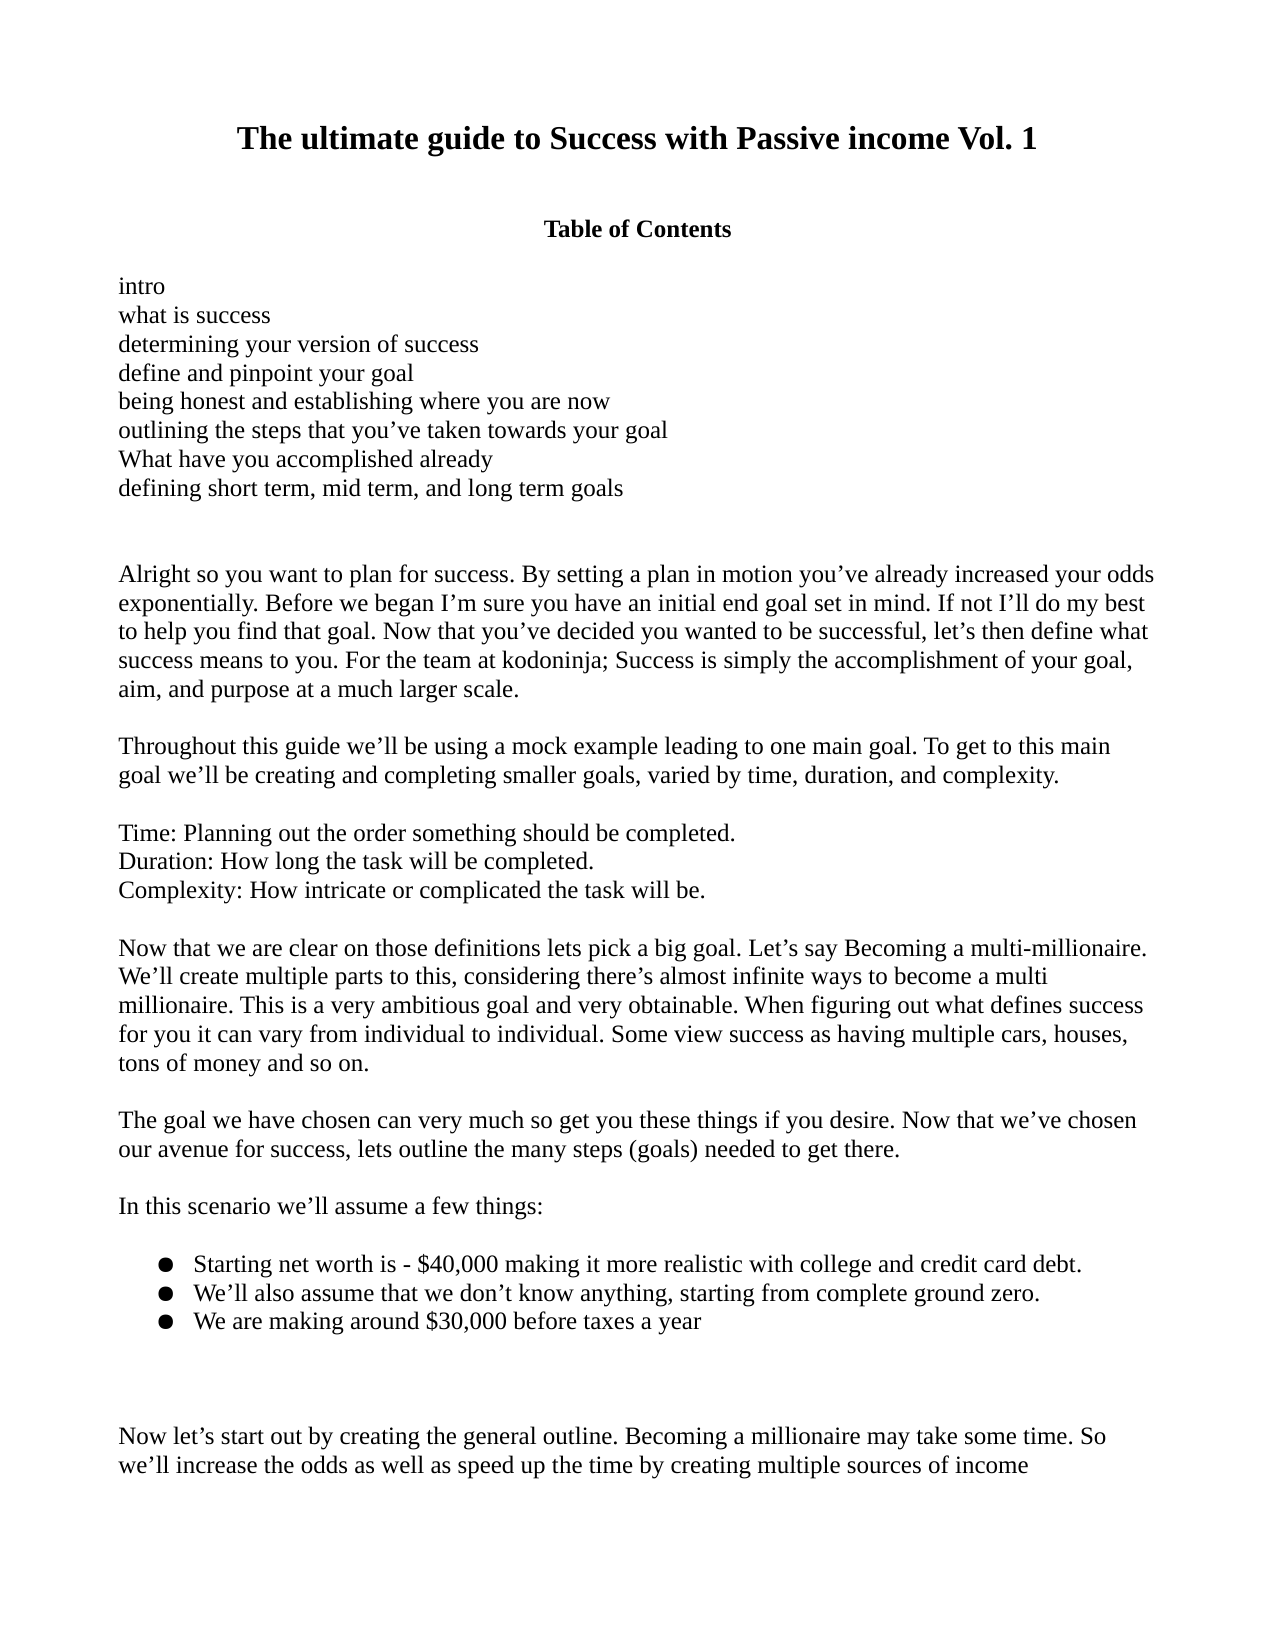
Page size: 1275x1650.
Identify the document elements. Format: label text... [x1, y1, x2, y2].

text Duration: How long the task will be completed. [118, 846, 1157, 875]
text Now that we are clear on those definitions lets pick a big goal. Let’s say Becoming a multi-millionaire. We’ll create multiple parts to this, considering there’s almost infinite ways to become a multi millionaire. This is a very ambitious goal and very obtainable. When figuring out what defines success for you it can vary from individual to individual. Some view success as having multiple cars, houses, tons of money and so on. [118, 933, 1157, 1076]
text Alright so you want to plan for success. By setting a plan in motion you’ve already increased your odds exponentially. Before we began I’m sure you have an initial end goal set in mind. If not I’ll do my best to help you find that goal. Now that you’ve decided you wanted to be successful, let’s then define what success means to you. For the team at kodoninja; Success is simply the accomplishment of your goal, aim, and purpose at a much larger scale. [118, 559, 1157, 703]
list We’ll also assume that we don’t know anything, starting from complete ground zero. [156, 1278, 1157, 1306]
text being honest and establishing where you are now [118, 386, 1157, 415]
list Starting net worth is - $40,000 making it more realistic with college and credit card debt. [156, 1249, 1157, 1278]
text The ultimate guide to Success with Passive income Vol. 1 [118, 118, 1157, 156]
text In this scenario we’ll assume a few things: [118, 1191, 1157, 1220]
text intro [118, 271, 1157, 300]
text The goal we have chosen can very much so get you these things if you desire. Now that we’ve chosen our avenue for success, lets outline the many steps (goals) needed to get there. [118, 1105, 1157, 1163]
text what is success [118, 300, 1157, 329]
list We are making around $30,000 before taxes a year [156, 1306, 1157, 1335]
text defining short term, mid term, and long term goals [118, 473, 1157, 501]
text Throughout this guide we’ll be using a mock example leading to one main goal. To get to this main goal we’ll be creating and completing smaller goals, varied by time, duration, and complexity. [118, 731, 1157, 789]
text Complexity: How intricate or complicated the task will be. [118, 875, 1157, 904]
text Time: Planning out the order something should be completed. [118, 818, 1157, 846]
text Now let’s start out by creating the general outline. Becoming a millionaire may take some time. So we’ll increase the odds as well as speed up the time by creating multiple sources of income [118, 1421, 1157, 1479]
text Table of Contents [118, 214, 1157, 243]
text What have you accomplished already [118, 444, 1157, 473]
text determining your version of success [118, 329, 1157, 358]
text outlining the steps that you’ve taken towards your goal [118, 415, 1157, 444]
text define and pinpoint your goal [118, 358, 1157, 386]
